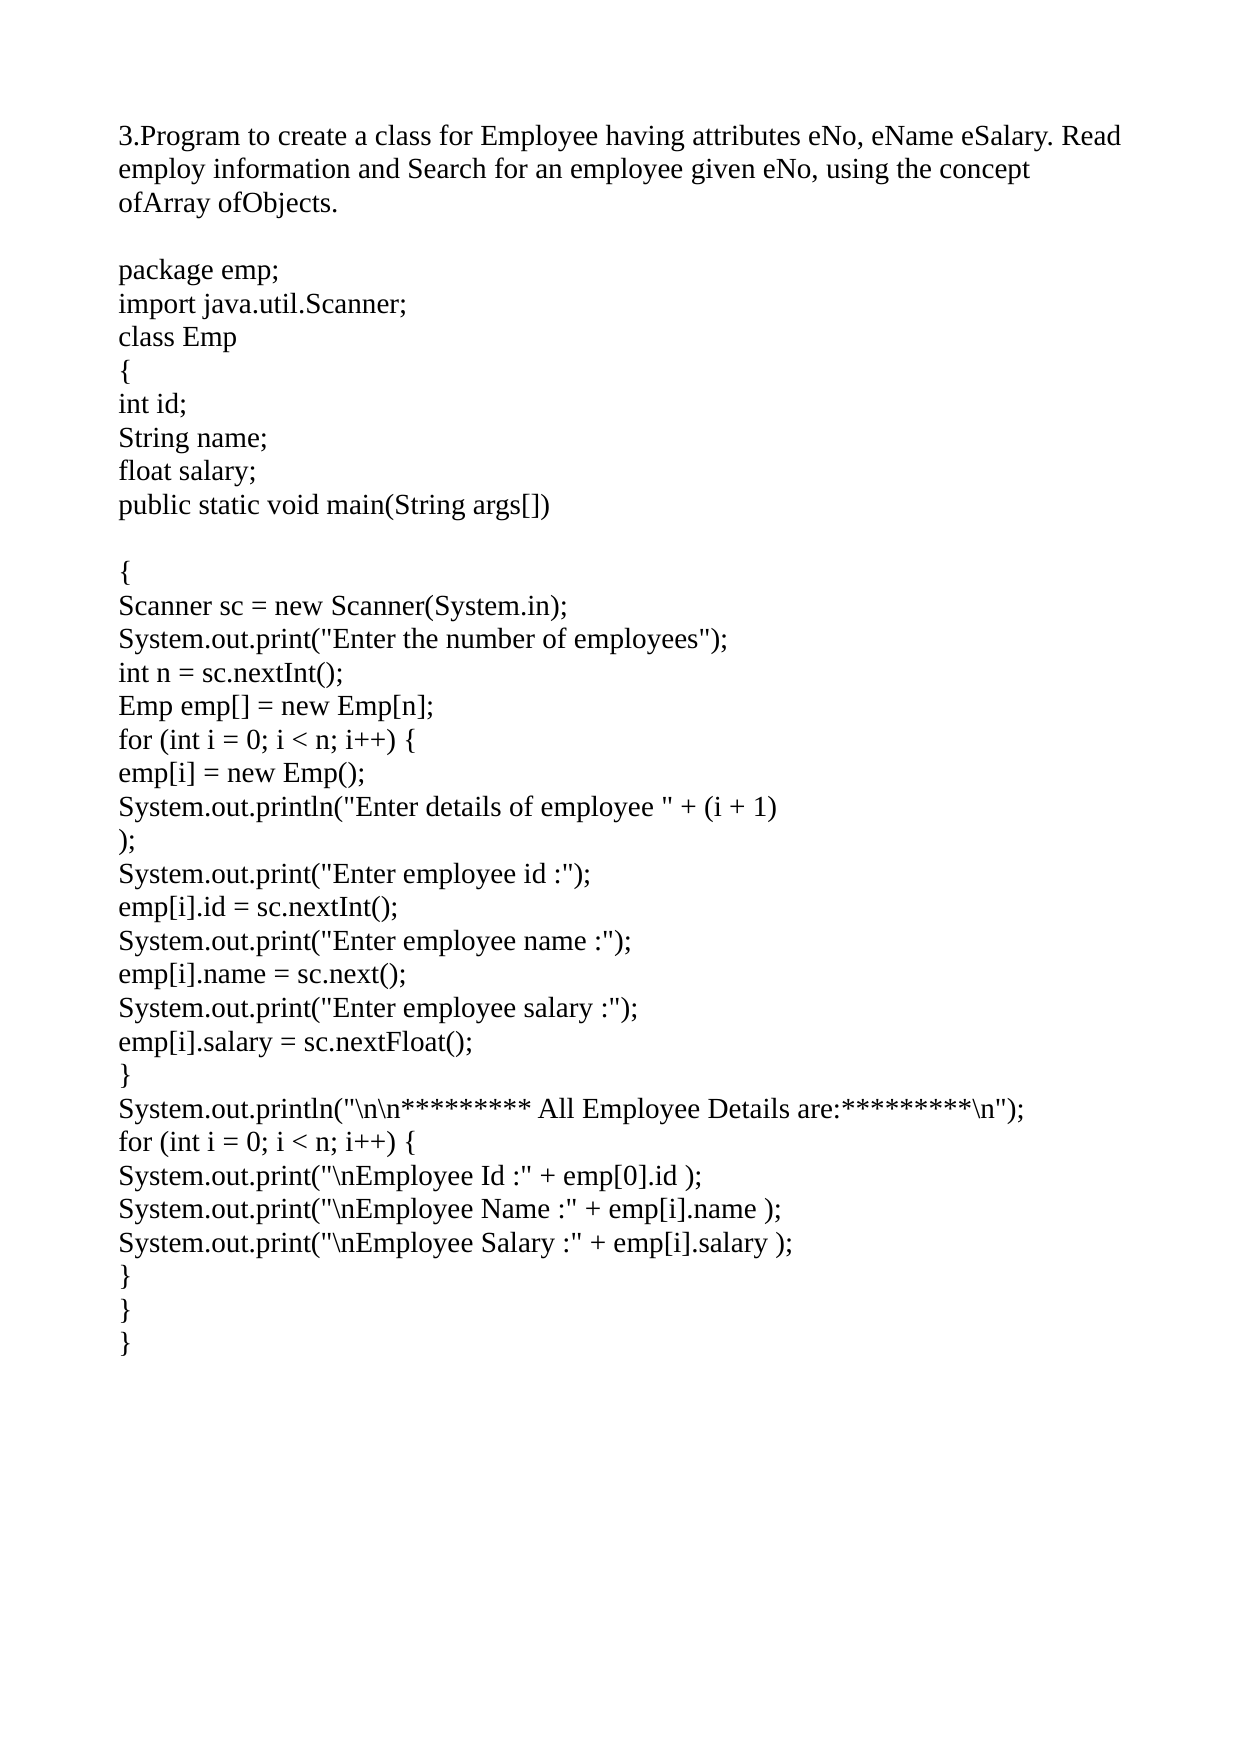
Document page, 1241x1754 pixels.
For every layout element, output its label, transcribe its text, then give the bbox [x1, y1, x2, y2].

text } [118, 1258, 1122, 1292]
text String name; [118, 420, 1122, 453]
text for (int i = 0; i < n; i++) { [118, 722, 1122, 755]
text { [118, 353, 1122, 386]
text float salary; [118, 453, 1122, 487]
text System.out.print("\nEmployee Salary :" + emp[i].salary ); [118, 1225, 1122, 1258]
text emp[i].name = sc.next(); [118, 957, 1122, 990]
text import java.util.Scanner; [118, 286, 1122, 319]
text public static void main(String args[]) [118, 487, 1122, 521]
text System.out.print("Enter employee name :"); [118, 923, 1122, 957]
text System.out.print("Enter the number of employees"); [118, 621, 1122, 655]
text emp[i].id = sc.nextInt(); [118, 889, 1122, 923]
text System.out.println("\n\n********* All Employee Details are:*********\n"); [118, 1091, 1122, 1124]
text 3.Program to create a class for Employee having attributes eNo, eName eSalary. Read employ information and Search for an employee given eNo, using the concept ofArray ofObjects. [118, 118, 1122, 219]
text Emp emp[] = new Emp[n]; [118, 688, 1122, 722]
text package emp; [118, 252, 1122, 286]
text emp[i].salary = sc.nextFloat(); [118, 1024, 1122, 1057]
text ); [118, 822, 1122, 856]
text Scanner sc = new Scanner(System.in); [118, 588, 1122, 621]
text emp[i] = new Emp(); [118, 755, 1122, 789]
text } [118, 1326, 1122, 1359]
text System.out.print("Enter employee id :"); [118, 856, 1122, 889]
text class Emp [118, 319, 1122, 353]
text { [118, 554, 1122, 588]
text } [118, 1292, 1122, 1326]
text System.out.print("\nEmployee Id :" + emp[0].id ); [118, 1158, 1122, 1191]
text System.out.print("\nEmployee Name :" + emp[i].name ); [118, 1191, 1122, 1225]
text System.out.println("Enter details of employee " + (i + 1) [118, 789, 1122, 822]
text for (int i = 0; i < n; i++) { [118, 1124, 1122, 1158]
text } [118, 1057, 1122, 1091]
text int id; [118, 386, 1122, 420]
text System.out.print("Enter employee salary :"); [118, 990, 1122, 1024]
text int n = sc.nextInt(); [118, 655, 1122, 688]
